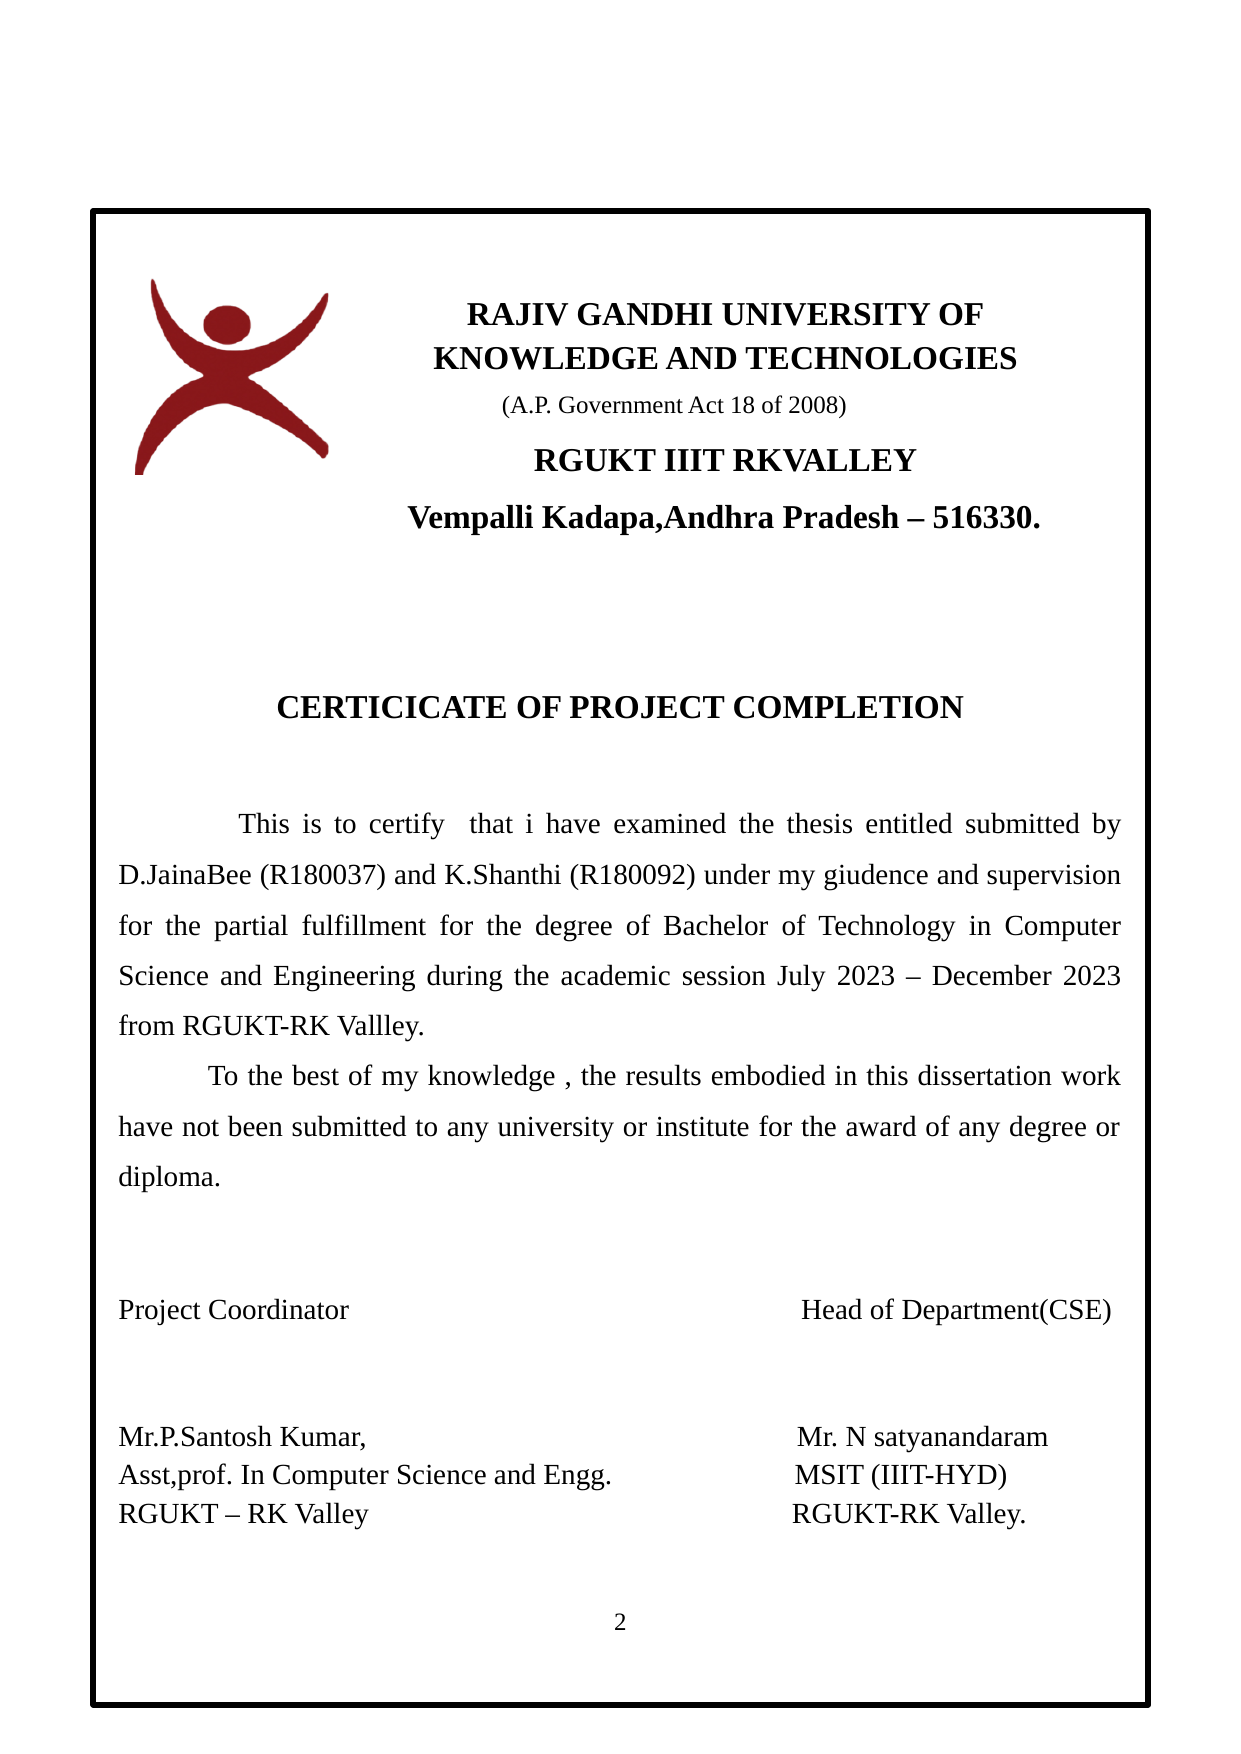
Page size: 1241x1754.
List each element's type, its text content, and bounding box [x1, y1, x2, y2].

text CERTICICATE OF PROJECT COMPLETION [118, 687, 1122, 726]
text To the best of my knowledge , the results embodied in this dissertation work have not been submitted to any university or institute for the award of any degree or diploma. [118, 1058, 1122, 1193]
picture [134, 275, 329, 475]
text Vempalli Kadapa,Andhra Pradesh – 516330. [118, 497, 1122, 536]
text Mr.P.Santosh Kumar, Mr. N satyanandaram [118, 1419, 1122, 1452]
text RAJIV GANDHI UNIVERSITY OF KNOWLEDGE AND TECHNOLOGIES [329, 294, 1122, 377]
text [118, 294, 134, 377]
text RGUKT IIIT RKVALLEY [118, 440, 1122, 478]
text This is to certify that i have examined the thesis entitled submitted by D.JainaBee (R180037) and K.Shanthi (R180092) under my giudence and supervision for the partial fulfillment for the degree of Bachelor of Technology in Computer Science and Engineering during the academic session July 2023 – December 2023 from RGUKT-RK Vallley. [118, 802, 1122, 1042]
text Project Coordinator Head of Department(CSE) [118, 1292, 1122, 1326]
text Asst,prof. In Computer Science and Engg. MSIT (IIIT-HYD) [118, 1457, 1122, 1491]
text RGUKT – RK Valley RGUKT-RK Valley. [118, 1496, 1122, 1529]
text (A.P. Government Act 18 of 2008) [329, 382, 1122, 421]
